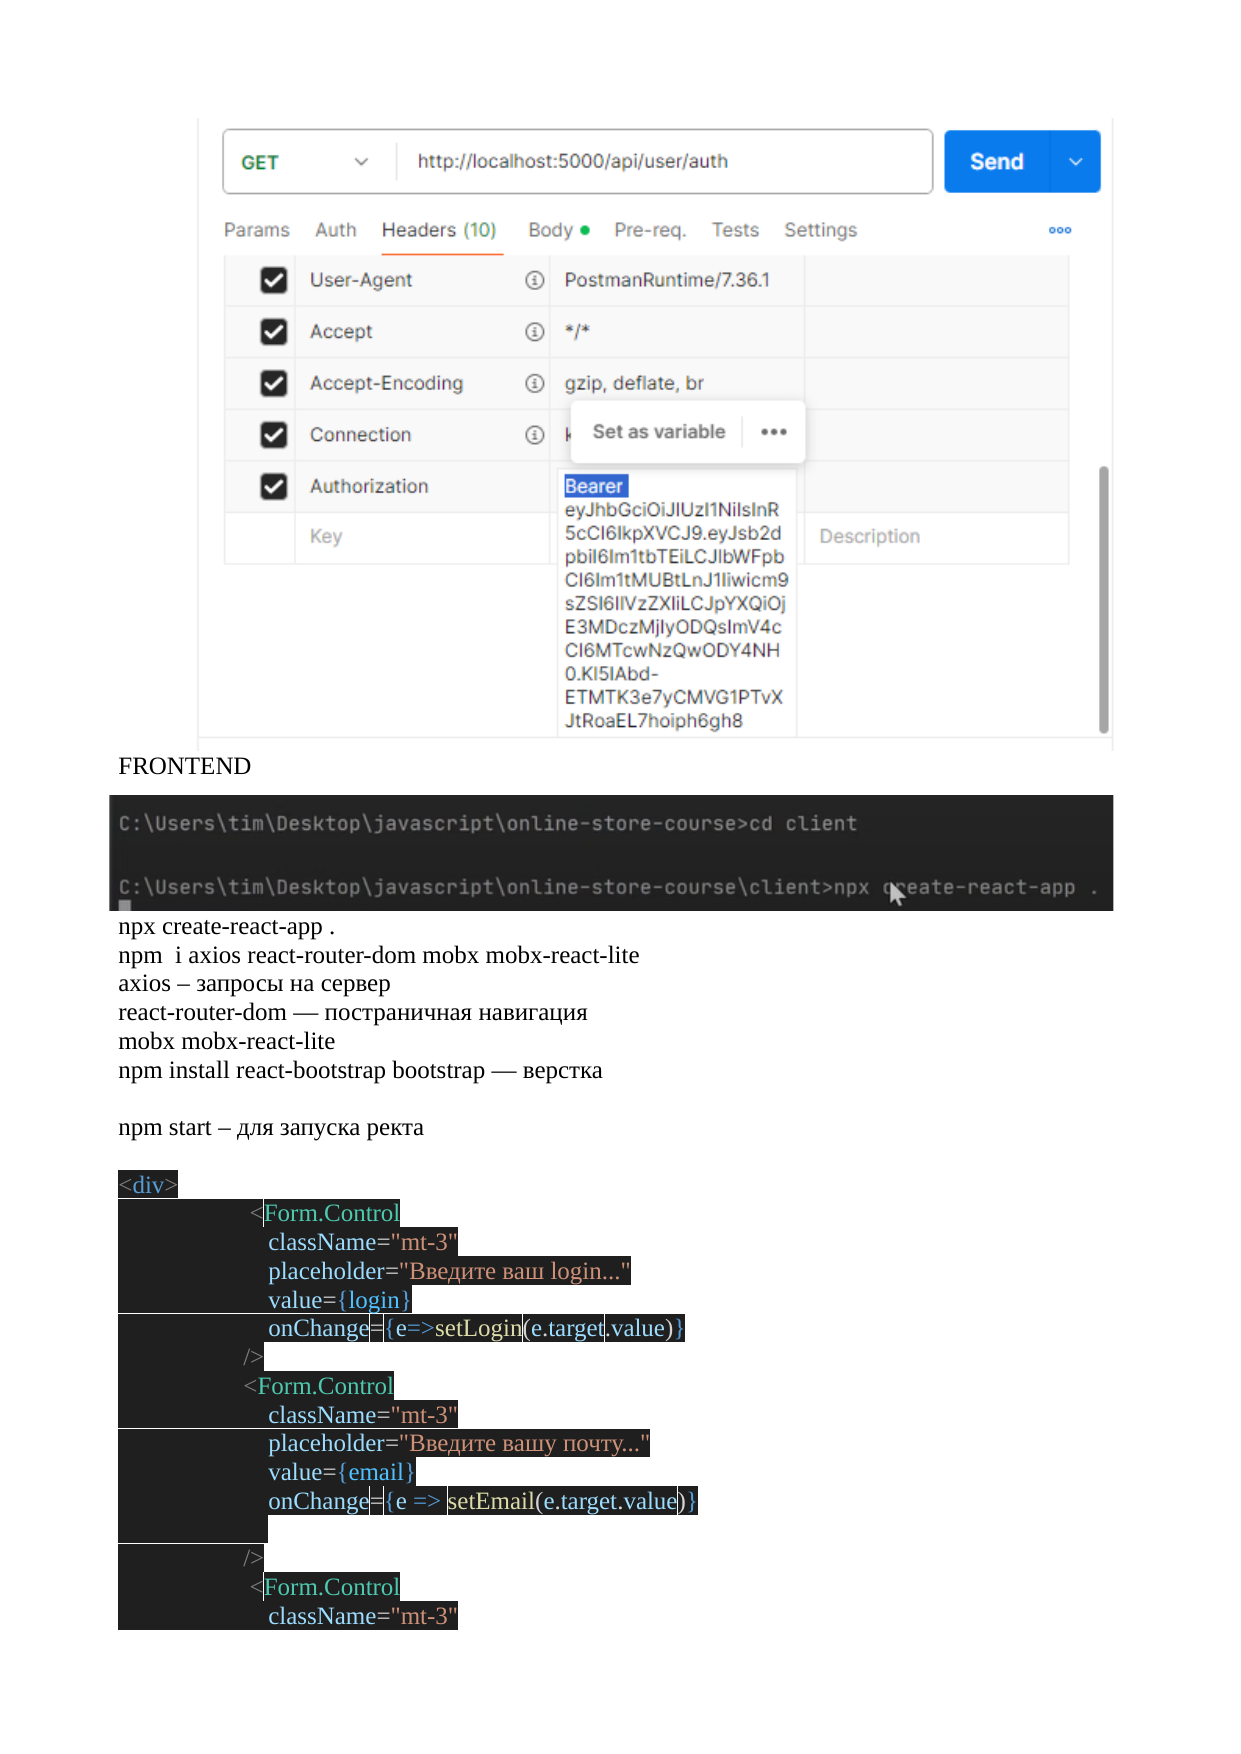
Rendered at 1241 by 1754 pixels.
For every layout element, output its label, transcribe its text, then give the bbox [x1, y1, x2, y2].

text npm i axios react-router-dom mobx mobx-react-lite [118, 940, 1122, 968]
text npm start – для запуска ректа [118, 1112, 1122, 1141]
text value={login} [118, 1285, 1122, 1313]
text axios – запросы на сервер [118, 968, 1122, 997]
text npx create-react-app . [118, 780, 1122, 940]
text className="mt-3" [118, 1400, 1122, 1428]
text placeholder="Введите вашу почту..." [118, 1428, 1122, 1457]
text <Form.Control [118, 1572, 1122, 1601]
text FRONTEND [118, 118, 1122, 780]
text onChange={e=>setLogin(e.target.value)} [118, 1313, 1122, 1342]
text mobx mobx-react-lite [118, 1026, 1122, 1055]
text onChange={e => setEmail(e.target.value)} [118, 1486, 1122, 1515]
text /> [118, 1543, 1122, 1572]
text npm install react-bootstrap bootstrap — верстка [118, 1055, 1122, 1083]
text placeholder="Введите ваш login..." [118, 1256, 1122, 1285]
picture [196, 118, 1123, 751]
text value={email} [118, 1457, 1122, 1486]
picture [109, 795, 1114, 911]
text className="mt-3" [118, 1227, 1122, 1256]
text <Form.Control [118, 1198, 1122, 1227]
text <div> [118, 1170, 1122, 1198]
text <Form.Control [118, 1371, 1122, 1400]
text react-router-dom — постраничная навигация [118, 997, 1122, 1026]
text /> [118, 1342, 1122, 1371]
text className="mt-3" [118, 1601, 1122, 1630]
